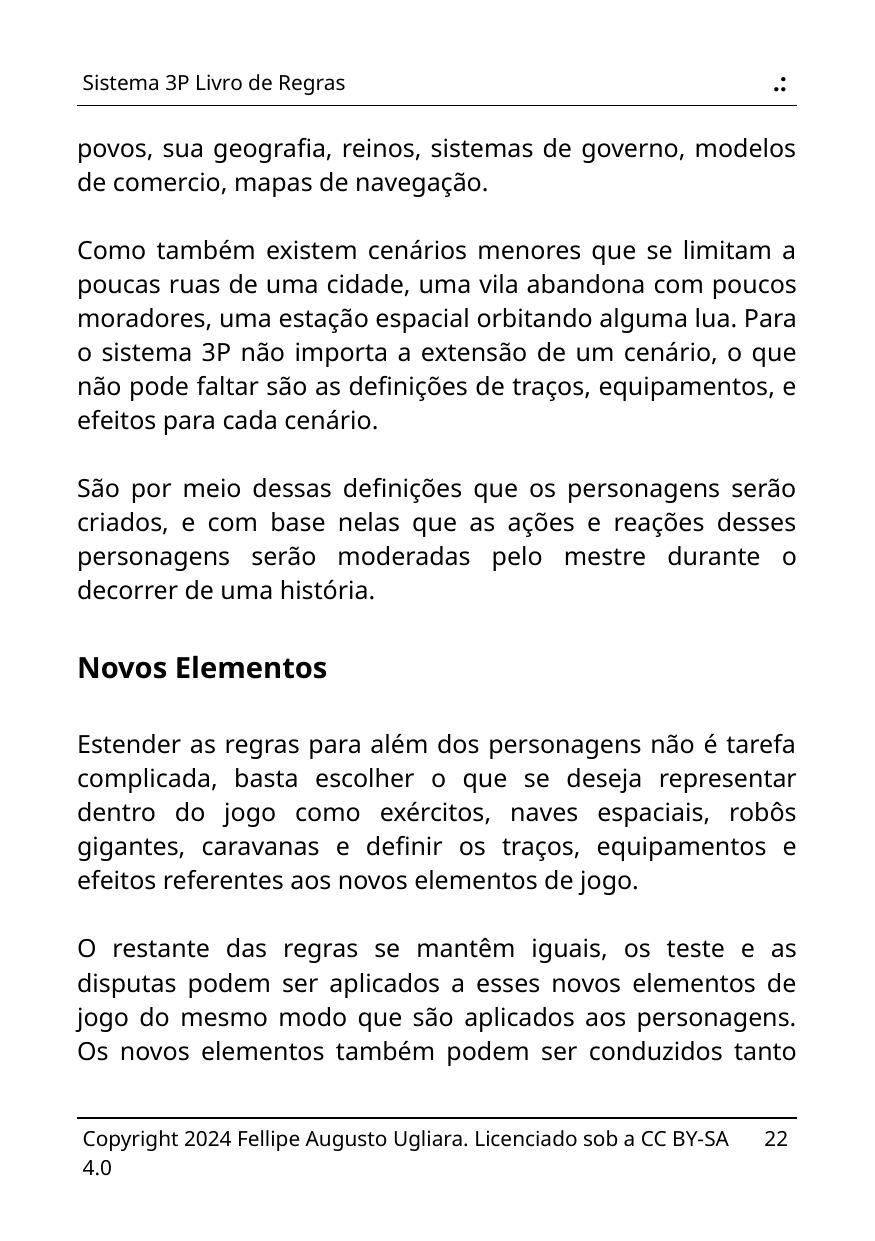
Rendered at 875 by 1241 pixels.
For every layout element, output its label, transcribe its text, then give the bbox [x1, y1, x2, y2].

text Como também existem cenários menores que se limitam a poucas ruas de uma cidade, uma vila abandona com poucos moradores, uma estação espacial orbitando alguma lua. Para o sistema 3P não importa a extensão de um cenário, o que não pode faltar são as definições de traços, equipamentos, e efeitos para cada cenário. [77, 232, 797, 437]
text São por meio dessas definições que os personagens serão criados, e com base nelas que as ações e reações desses personagens serão moderadas pelo mestre durante o decorrer de uma história. [77, 471, 797, 607]
text Estender as regras para além dos personagens não é tarefa complicada, basta escolher o que se deseja representar dentro do jogo como exércitos, naves espaciais, robôs gigantes, caravanas e definir os traços, equipamentos e efeitos referentes aos novos elementos de jogo. [77, 727, 797, 897]
subtitle Novos Elementos [77, 647, 797, 687]
text povos, sua geografia, reinos, sistemas de governo, modelos de comercio, mapas de navegação. [77, 130, 797, 198]
text O restante das regras se mantêm iguais, os teste e as disputas podem ser aplicados a esses novos elementos de jogo do mesmo modo que são aplicados aos personagens. Os novos elementos também podem ser conduzidos tanto [77, 931, 797, 1067]
